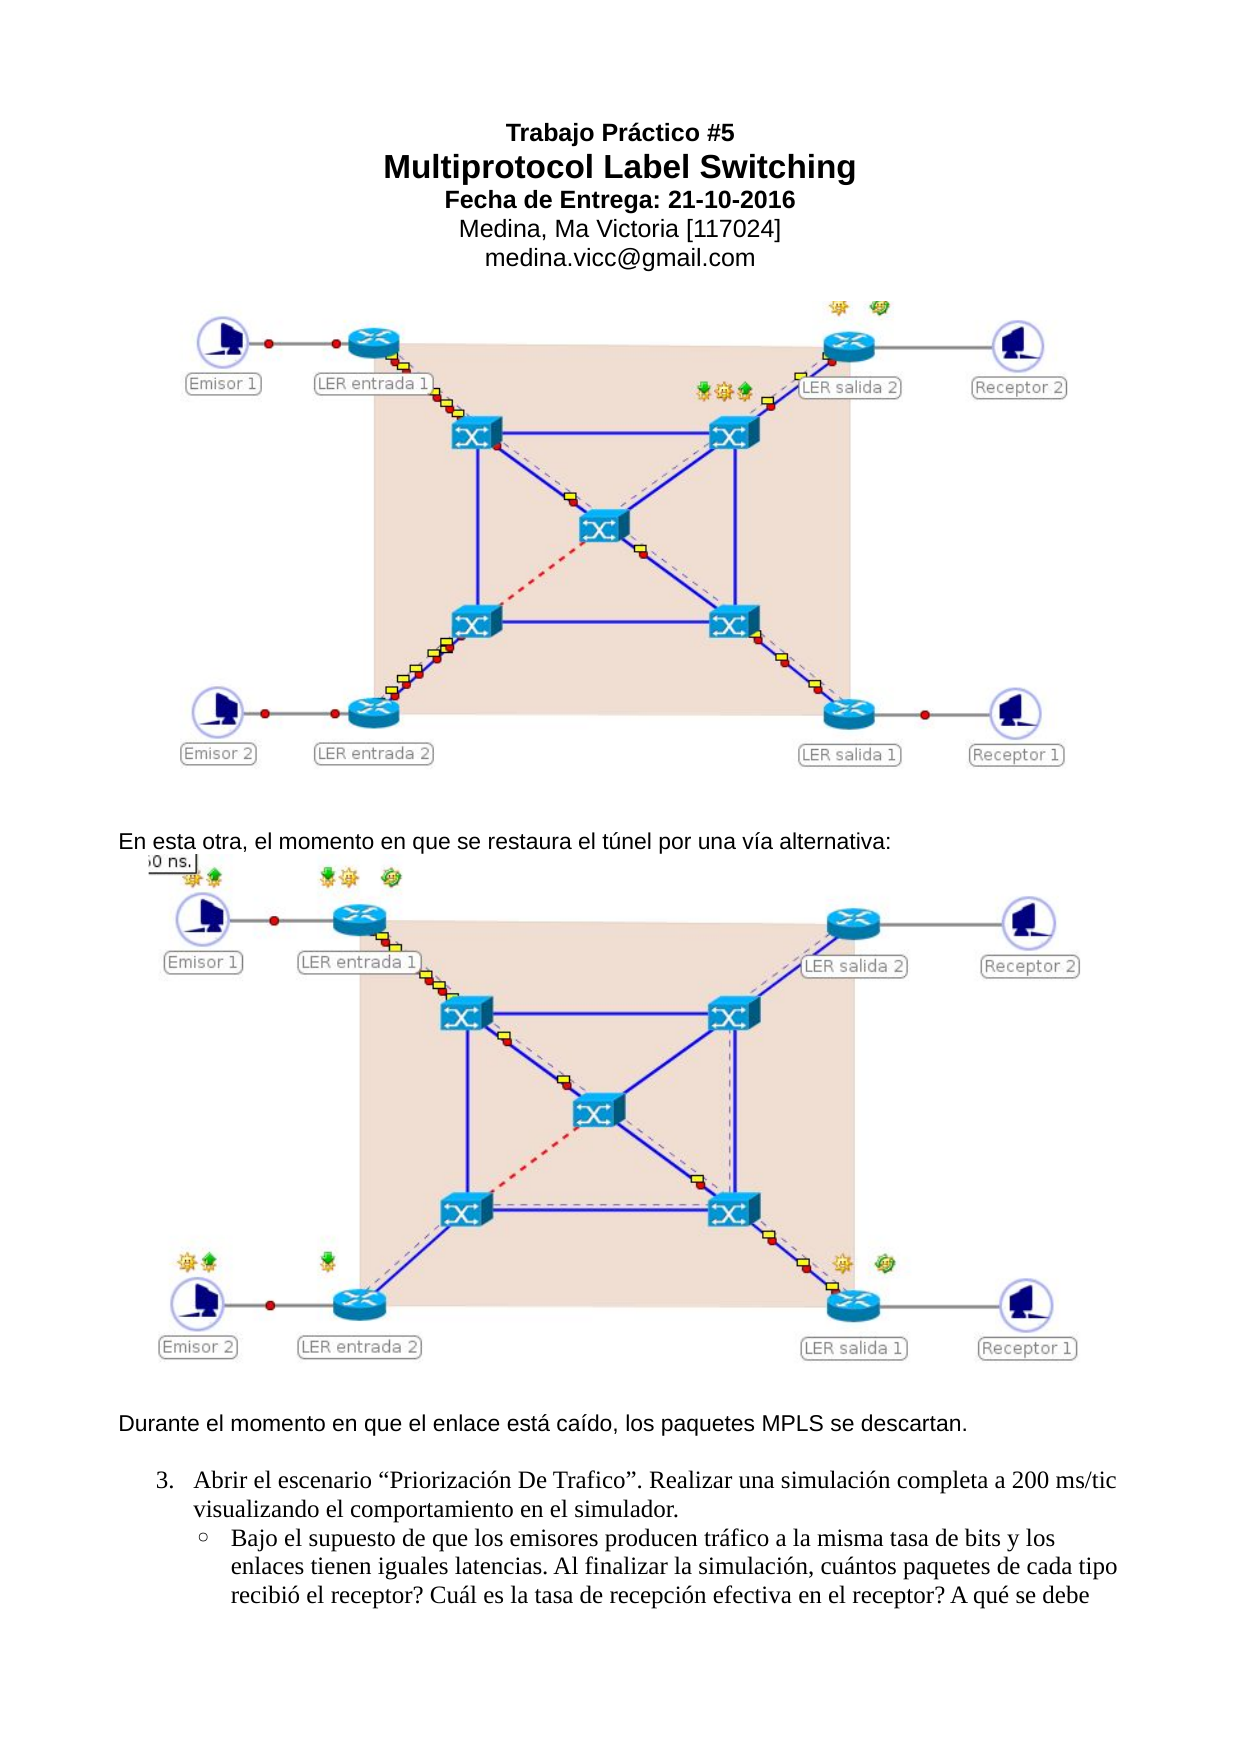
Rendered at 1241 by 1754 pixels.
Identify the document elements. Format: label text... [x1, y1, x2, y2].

picture [148, 854, 1092, 1382]
text En esta otra, el momento en que se restaura el túnel por una vía alternativa: [118, 828, 1122, 855]
list Abrir el escenario “Priorización De Trafico”. Realizar una simulación completa a 200 ms/tic visualizando el comportamiento en el simulador. [156, 1465, 1122, 1523]
text Durante el momento en que el enlace está caído, los paquetes MPLS se descartan. [118, 1410, 1122, 1436]
list Bajo el supuesto de que los emisores producen tráfico a la misma tasa de bits y los enlaces tienen iguales latencias. Al finalizar la simulación, cuántos paquetes de cada tipo recibió el receptor? Cuál es la tasa de recepción efectiva en el receptor? A qué se debe [193, 1523, 1122, 1609]
picture [161, 301, 1080, 800]
